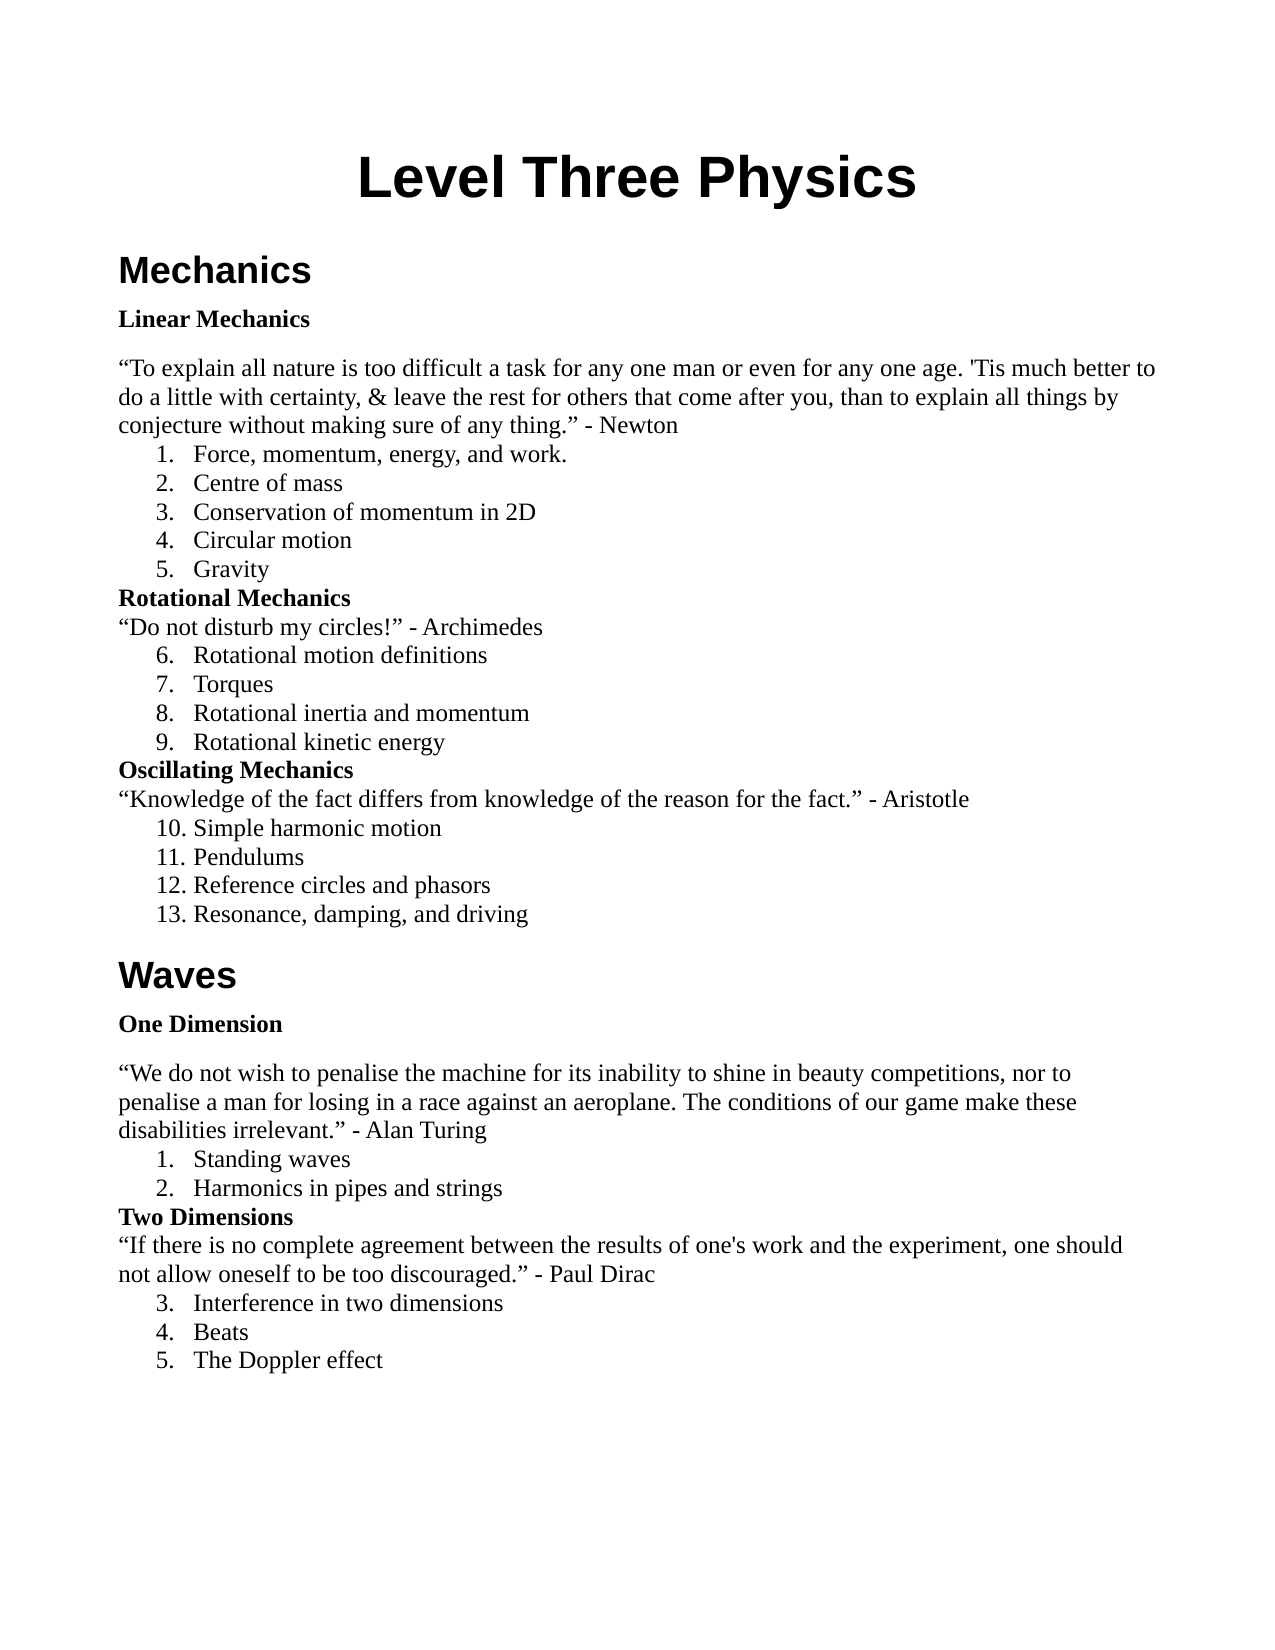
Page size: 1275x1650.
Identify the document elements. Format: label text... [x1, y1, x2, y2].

subtitle Waves [118, 953, 1157, 997]
list Rotational kinetic energy [156, 727, 1157, 755]
text “If there is no complete agreement between the results of one's work and the experiment, one should not allow oneself to be too discouraged.” - Paul Dirac [118, 1231, 1157, 1288]
list Reference circles and phasors [156, 870, 1157, 899]
text “Knowledge of the fact differs from knowledge of the reason for the fact.” - Aristotle [118, 784, 1157, 813]
list Rotational motion definitions [156, 640, 1157, 669]
text “To explain all nature is too difficult a task for any one man or even for any one age. 'Tis much better to do a little with certainty, & leave the rest for others that come after you, than to explain all things by conjecture without making sure of any thing.” - Newton [118, 353, 1157, 439]
list The Doppler effect [156, 1346, 1157, 1374]
subtitle Mechanics [118, 248, 1157, 291]
text “We do not wish to penalise the machine for its inability to shine in beauty competitions, nor to penalise a man for losing in a race against an aeroplane. The conditions of our game make these disabilities irrelevant.” - Alan Turing [118, 1058, 1157, 1144]
list Harmonics in pipes and strings [156, 1173, 1157, 1202]
list Torques [156, 669, 1157, 698]
list Resonance, damping, and driving [156, 899, 1157, 928]
title Level Three Physics [118, 143, 1157, 210]
list Interference in two dimensions [156, 1288, 1157, 1317]
text One Dimension [118, 1009, 1157, 1038]
text Two Dimensions [118, 1202, 1157, 1231]
list Simple harmonic motion [156, 813, 1157, 842]
list Gravity [156, 554, 1157, 583]
text Rotational Mechanics [118, 583, 1157, 612]
list Rotational inertia and momentum [156, 698, 1157, 727]
text Linear Mechanics [118, 304, 1157, 333]
list Beats [156, 1317, 1157, 1346]
list Circular motion [156, 525, 1157, 554]
list Force, momentum, energy, and work. [156, 439, 1157, 468]
text “Do not disturb my circles!” - Archimedes [118, 612, 1157, 640]
list Centre of mass [156, 468, 1157, 497]
text Oscillating Mechanics [118, 755, 1157, 784]
list Conservation of momentum in 2D [156, 497, 1157, 525]
list Standing waves [156, 1144, 1157, 1173]
list Pendulums [156, 842, 1157, 870]
